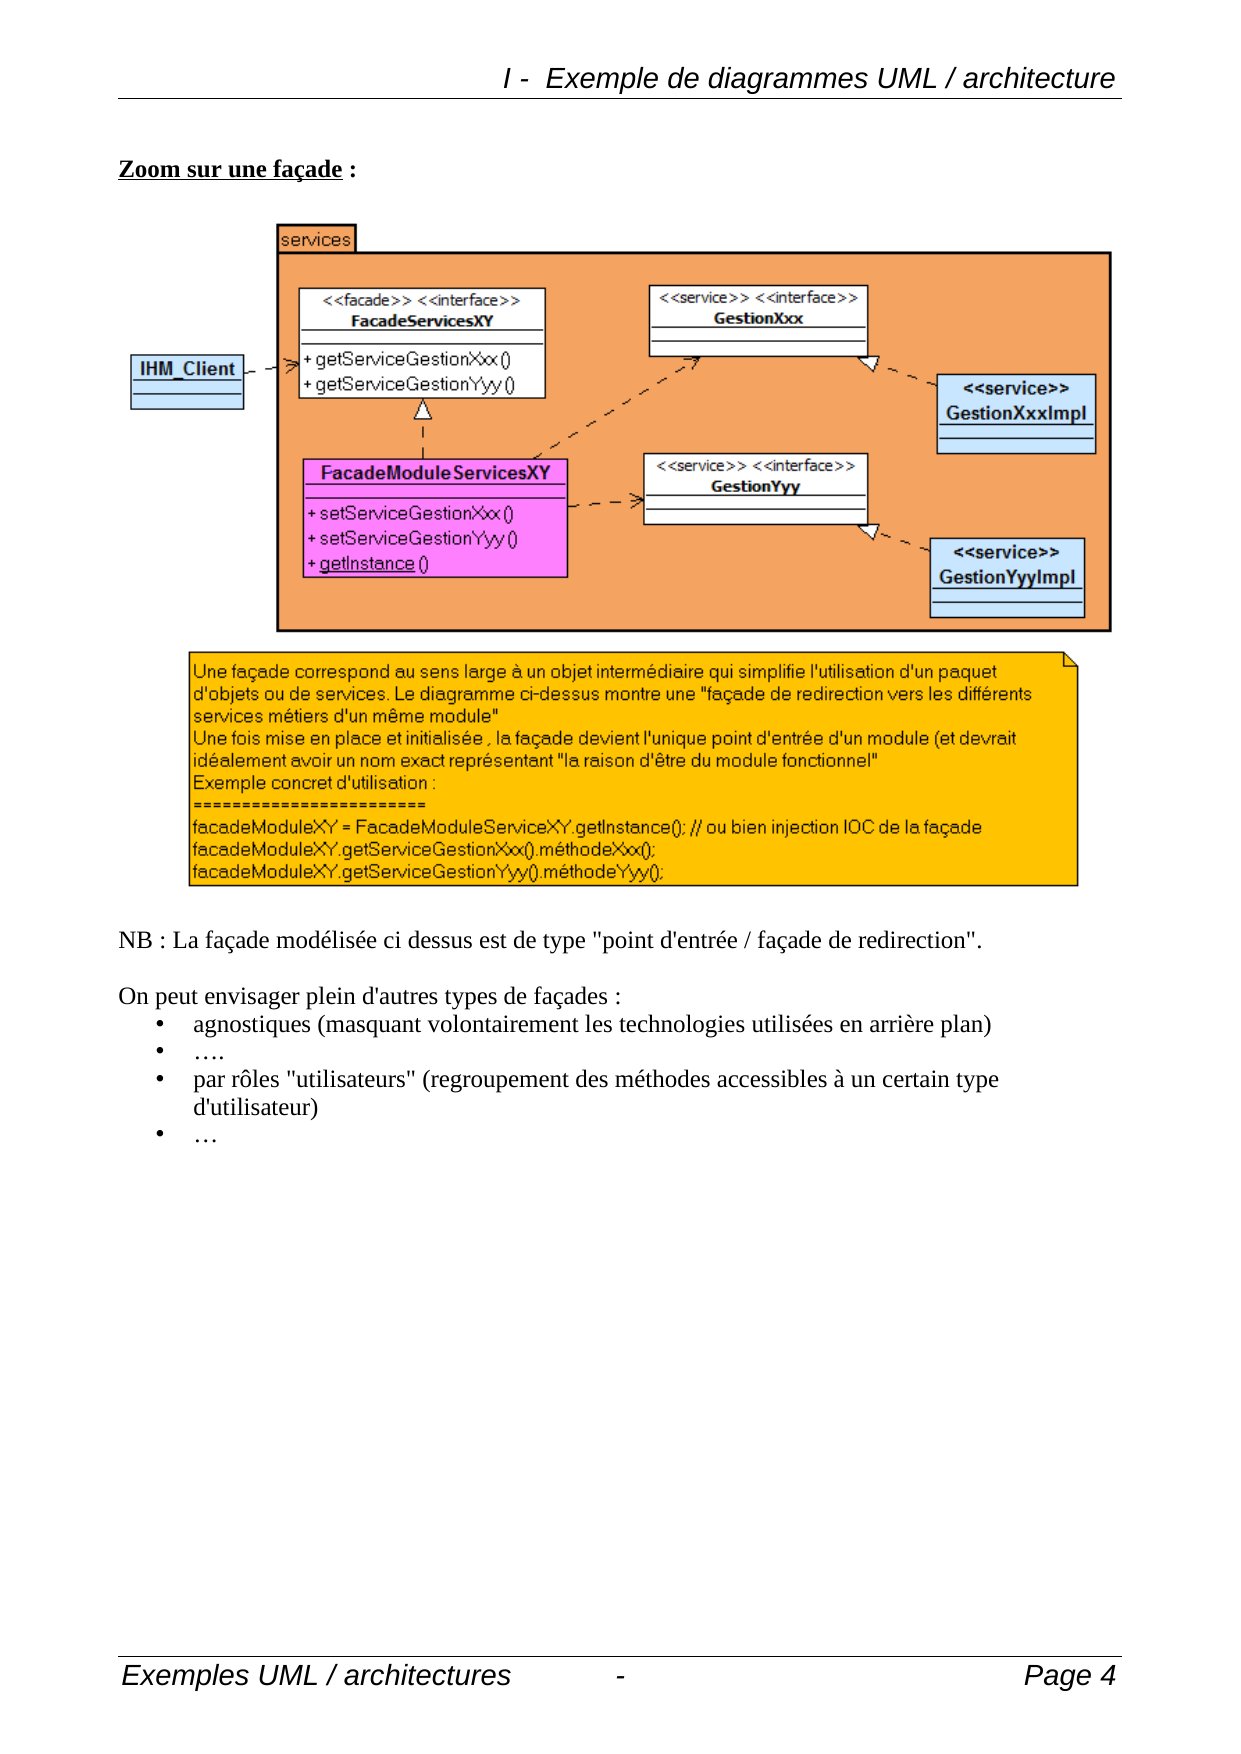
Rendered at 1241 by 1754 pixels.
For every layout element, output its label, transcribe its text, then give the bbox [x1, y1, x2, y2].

list par rôles "utilisateurs" (regroupement des méthodes accessibles à un certain type d'utilisateur) [156, 1065, 1122, 1121]
text Zoom sur une façade : [118, 155, 1122, 183]
list …. [156, 1037, 1122, 1065]
text On peut envisager plein d'autres types de façades : [118, 982, 1122, 1010]
text NB : La façade modélisée ci dessus est de type "point d'entrée / façade de redirection". [118, 927, 1122, 954]
list … [156, 1121, 1122, 1148]
list agnostiques (masquant volontairement les technologies utilisées en arrière plan) [156, 1010, 1122, 1037]
picture [118, 210, 1123, 899]
